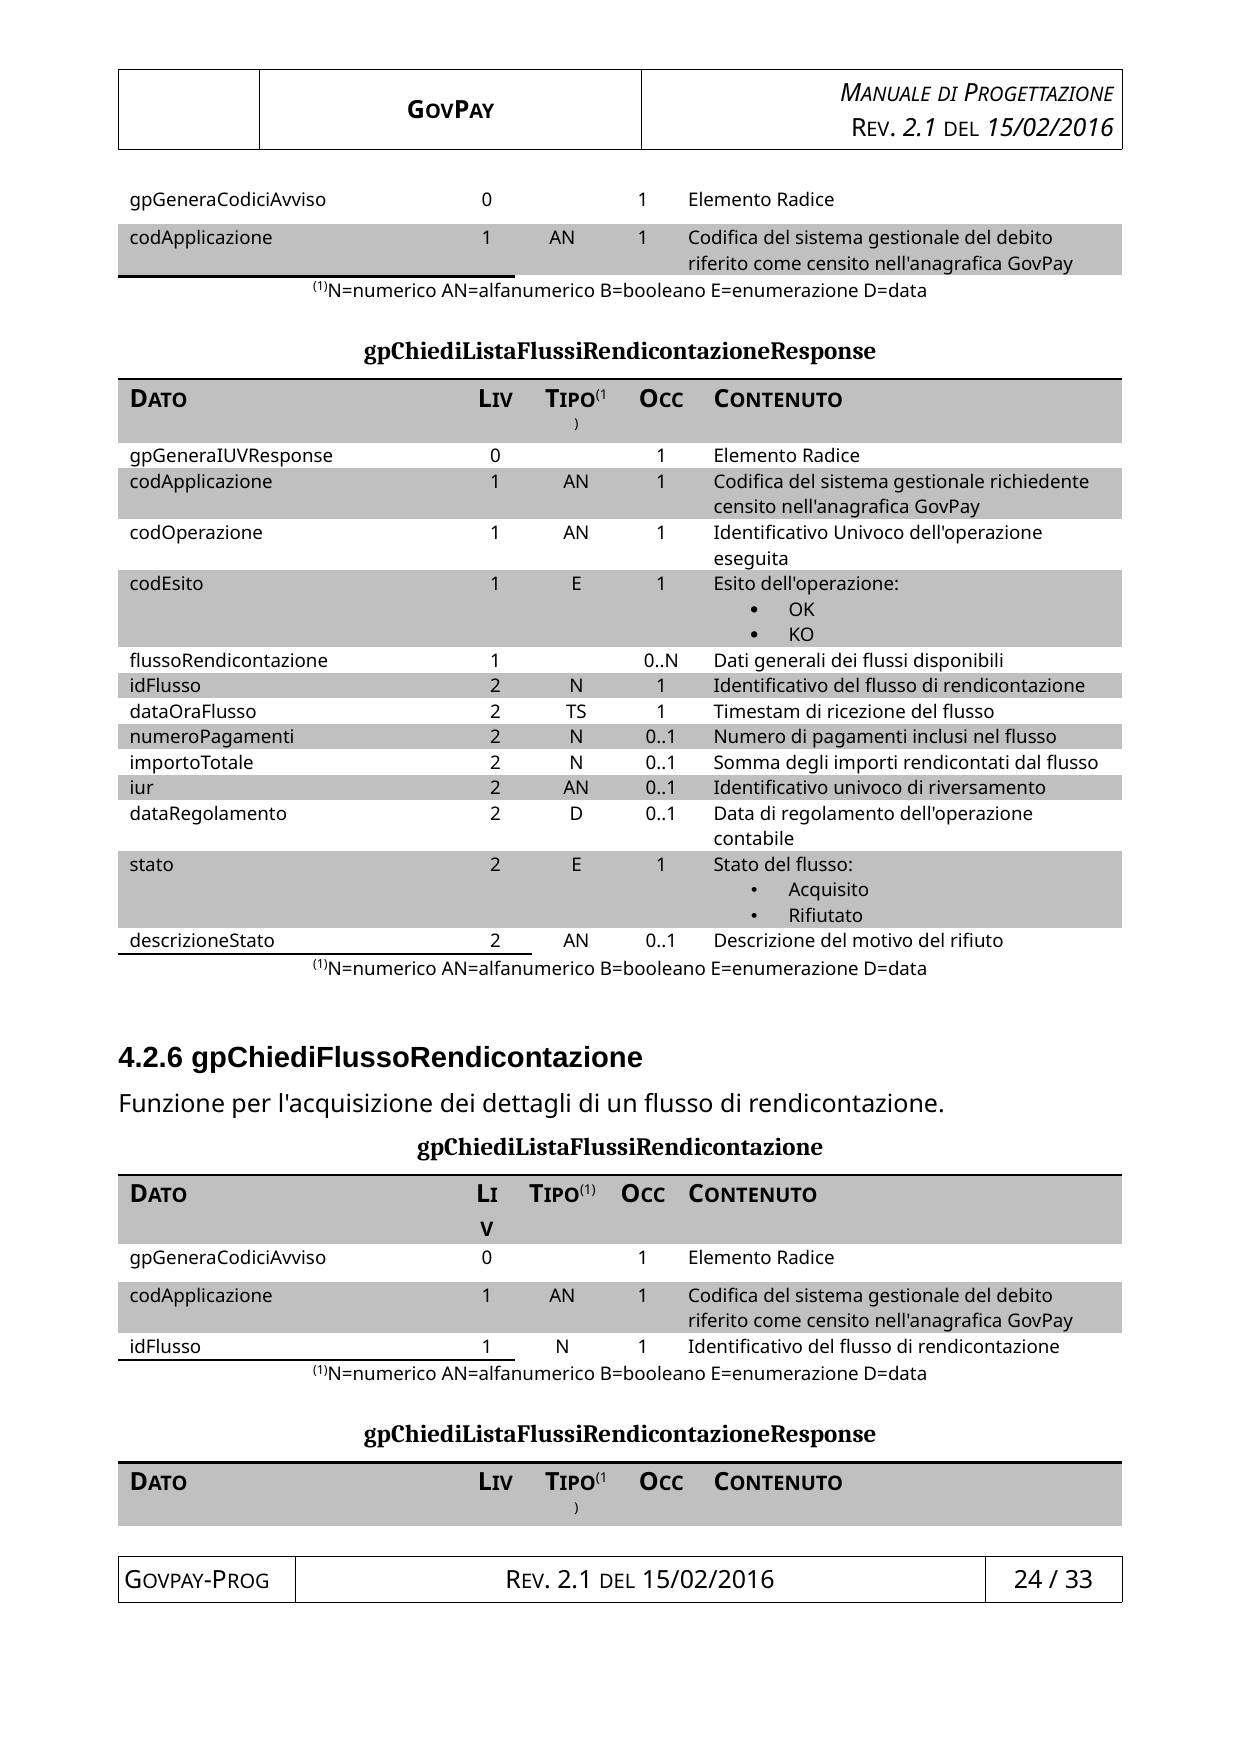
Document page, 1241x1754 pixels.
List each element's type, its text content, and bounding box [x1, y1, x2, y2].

table_cell 1 [609, 186, 677, 224]
table_cell Tipo(1) [532, 380, 620, 443]
table_cell 1 [620, 443, 702, 468]
table_cell dataOraFlusso [118, 698, 458, 723]
table_cell Occ [609, 1176, 677, 1244]
table_cell Dato [118, 1464, 458, 1526]
table_cell 1 [620, 570, 702, 647]
text Funzione per l'acquisizione dei dettagli di un flusso di rendicontazione. [118, 1086, 1122, 1120]
table_cell 0..N [620, 647, 702, 672]
table_cell Occ [620, 380, 702, 443]
table_cell AN [515, 1282, 609, 1333]
table_cell E [532, 851, 620, 928]
subtitle gpChiediFlussoRendicontazione [118, 1040, 1122, 1073]
table_cell stato [118, 851, 458, 928]
table_cell Identificativo Univoco dell'operazione eseguita [702, 519, 1122, 570]
table_cell 0..1 [620, 800, 702, 851]
table_cell 0..1 [620, 775, 702, 800]
table_cell N [532, 724, 620, 749]
table_cell E [532, 570, 620, 647]
table_cell 1 [609, 1282, 677, 1333]
table_cell descrizioneStato [118, 928, 458, 953]
table_cell Tipo(1) [532, 1464, 620, 1526]
table_cell 2 [458, 749, 532, 774]
table_cell Codifica del sistema gestionale del debito riferito come censito nell'anagrafica GovPay [677, 1282, 1122, 1333]
table_cell iur [118, 775, 458, 800]
table_cell Elemento Radice [677, 186, 1122, 224]
table_cell Timestam di ricezione del flusso [702, 698, 1122, 723]
table_cell gpGeneraCodiciAvviso [118, 1244, 458, 1282]
table_cell Identificativo del flusso di rendicontazione [702, 673, 1122, 698]
table_cell 1 [458, 1282, 515, 1333]
table_cell codEsito [118, 570, 458, 647]
table_header gpChiediListaFlussiRendicontazioneResponse [118, 337, 1122, 378]
table_cell 0..1 [620, 724, 702, 749]
table_cell 0..1 [620, 928, 702, 953]
table_cell 2 [458, 775, 532, 800]
table_cell codApplicazione [118, 1282, 458, 1333]
table_cell codApplicazione [118, 468, 458, 519]
table_cell AN [532, 775, 620, 800]
table_cell AN [532, 928, 620, 953]
table_cell Liv [458, 380, 532, 443]
table_cell dataRegolamento [118, 800, 458, 851]
table_cell numeroPagamenti [118, 724, 458, 749]
table_cell Data di regolamento dell'operazione contabile [702, 800, 1122, 851]
table_cell N [532, 673, 620, 698]
table_cell 2 [458, 724, 532, 749]
table_cell D [532, 800, 620, 851]
table_cell Somma degli importi rendicontati dal flusso [702, 749, 1122, 774]
table_cell 1 [458, 519, 532, 570]
table_cell codApplicazione [118, 224, 458, 275]
table_cell Dato [118, 1176, 458, 1244]
table_cell AN [532, 519, 620, 570]
table_cell 1 [458, 570, 532, 647]
table_cell gpGeneraCodiciAvviso [118, 186, 458, 224]
table_cell [515, 1244, 609, 1282]
table_cell Occ [620, 1464, 702, 1526]
table_cell 2 [458, 673, 532, 698]
table_cell Stato del flusso: Acquisito Rifiutato [702, 851, 1122, 928]
table_cell 0 [458, 186, 515, 224]
table_cell importoTotale [118, 749, 458, 774]
table_header gpChiediListaFlussiRendicontazioneResponse [118, 1420, 1122, 1461]
table_cell AN [515, 224, 609, 275]
table_cell AN [532, 468, 620, 519]
table_cell Contenuto [677, 1176, 1122, 1244]
table_cell [532, 443, 620, 468]
table_cell Dato [118, 380, 458, 443]
table_cell flussoRendicontazione [118, 647, 458, 672]
table_cell 1 [620, 698, 702, 723]
table_cell 2 [458, 928, 532, 953]
table_cell idFlusso [118, 673, 458, 698]
table_cell gpGeneraIUVResponse [118, 443, 458, 468]
table_cell 1 [620, 519, 702, 570]
table_cell Identificativo univoco di riversamento [702, 775, 1122, 800]
table_cell Numero di pagamenti inclusi nel flusso [702, 724, 1122, 749]
table_header gpChiediListaFlussiRendicontazione [118, 1133, 1122, 1174]
table_cell 0 [458, 1244, 515, 1282]
table_cell Identificativo del flusso di rendicontazione [677, 1333, 1122, 1358]
table_cell Descrizione del motivo del rifiuto [702, 928, 1122, 953]
table_cell 1 [458, 647, 532, 672]
table_cell Liv [458, 1176, 515, 1244]
table_cell [532, 647, 620, 672]
table_cell Liv [458, 1464, 532, 1526]
text (1)N=numerico AN=alfanumerico B=booleano E=enumerazione D=data [118, 955, 1122, 981]
text (1)N=numerico AN=alfanumerico B=booleano E=enumerazione D=data [118, 277, 1122, 303]
table_cell 2 [458, 698, 532, 723]
table_cell 1 [620, 468, 702, 519]
table_cell Dati generali dei flussi disponibili [702, 647, 1122, 672]
table_cell Codifica del sistema gestionale richiedente censito nell'anagrafica GovPay [702, 468, 1122, 519]
table_cell 1 [620, 851, 702, 928]
table_cell 1 [458, 224, 515, 275]
table_cell [515, 186, 609, 224]
table_cell idFlusso [118, 1333, 458, 1358]
table_cell Esito dell'operazione: OK KO [702, 570, 1122, 647]
table_cell Codifica del sistema gestionale del debito riferito come censito nell'anagrafica GovPay [677, 224, 1122, 275]
table_cell 1 [609, 1244, 677, 1282]
table_cell Elemento Radice [702, 443, 1122, 468]
table_cell 2 [458, 800, 532, 851]
table_cell Contenuto [702, 1464, 1122, 1526]
table_cell codOperazione [118, 519, 458, 570]
table_cell 1 [609, 1333, 677, 1358]
text (1)N=numerico AN=alfanumerico B=booleano E=enumerazione D=data [118, 1361, 1122, 1386]
table_cell 1 [620, 673, 702, 698]
table_cell 1 [458, 468, 532, 519]
table_cell N [515, 1333, 609, 1358]
table_cell 1 [609, 224, 677, 275]
table_cell N [532, 749, 620, 774]
table_cell 0..1 [620, 749, 702, 774]
table_cell 2 [458, 851, 532, 928]
table_cell 0 [458, 443, 532, 468]
table_cell TS [532, 698, 620, 723]
table_cell Contenuto [702, 380, 1122, 443]
table_cell Elemento Radice [677, 1244, 1122, 1282]
table_cell 1 [458, 1333, 515, 1358]
table_cell Tipo(1) [515, 1176, 609, 1244]
